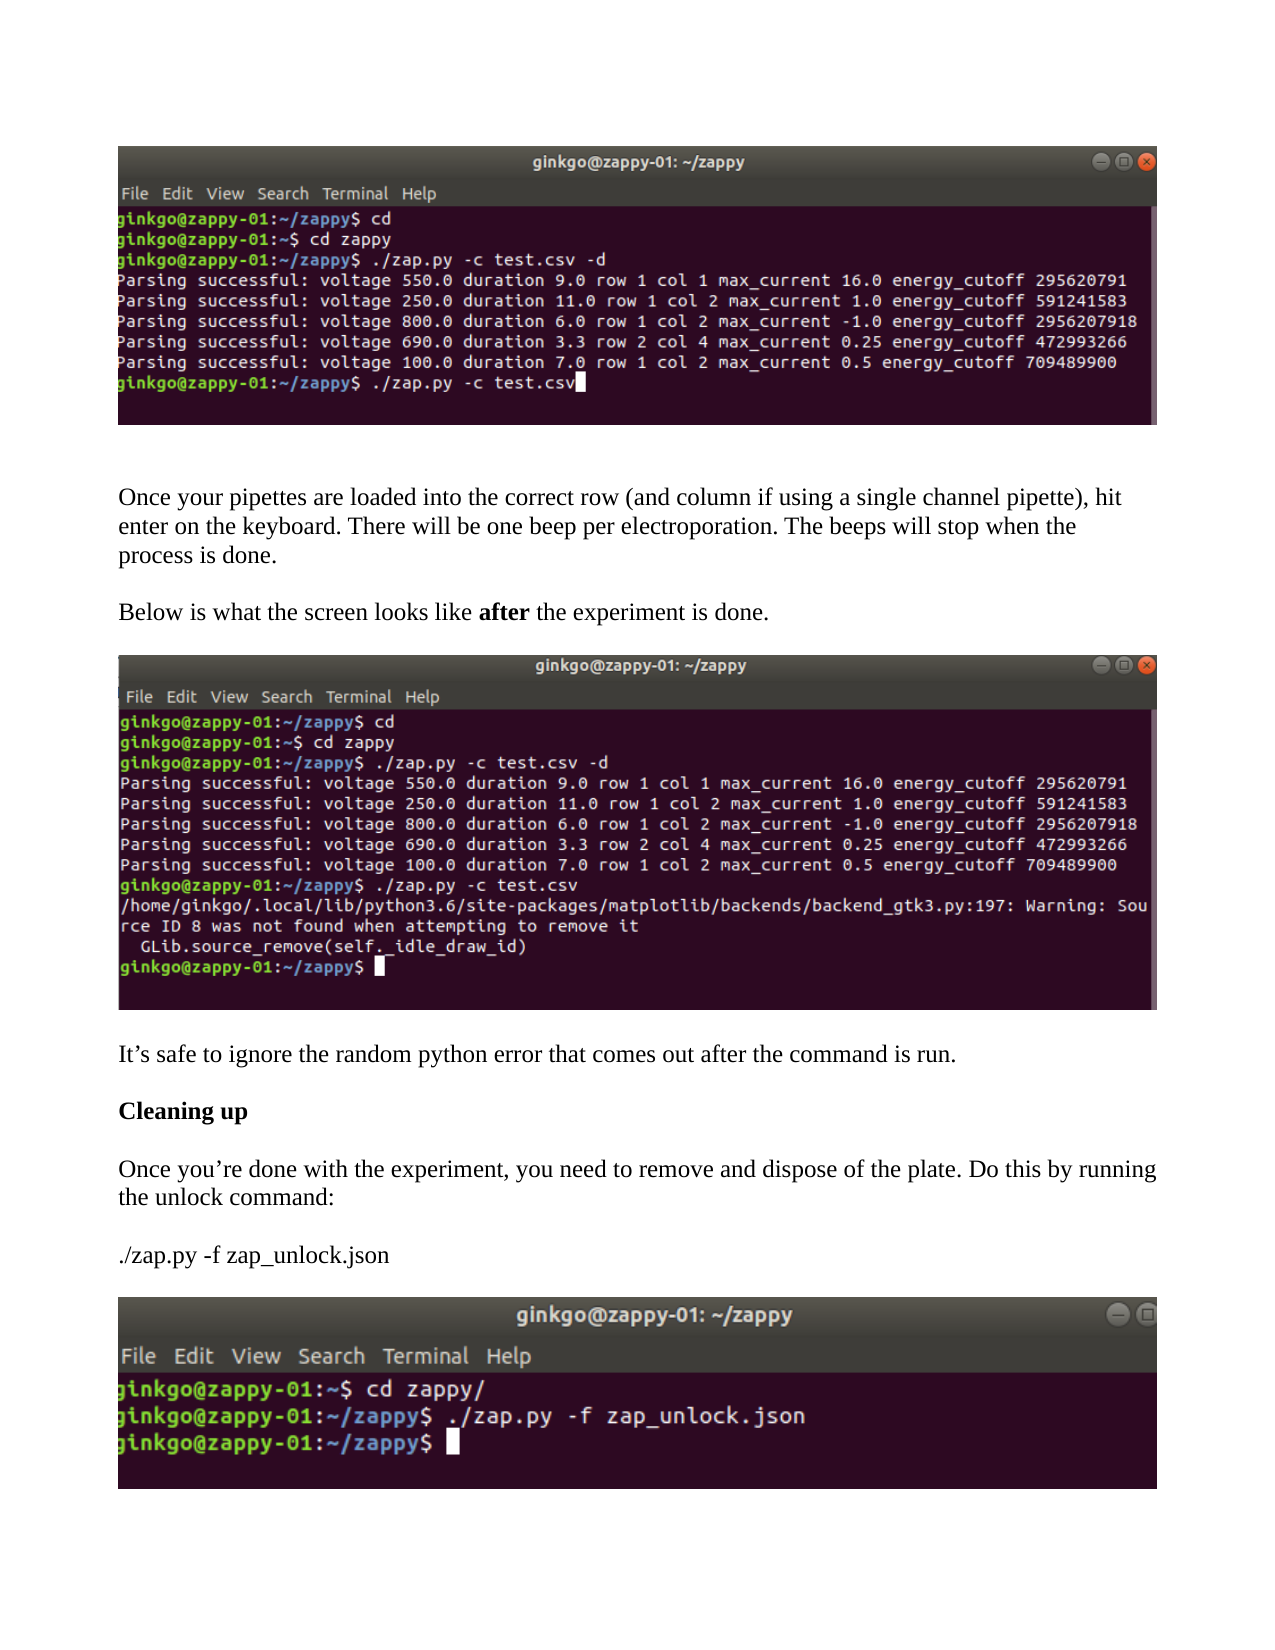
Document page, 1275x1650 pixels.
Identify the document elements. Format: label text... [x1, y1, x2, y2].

text Once you’re done with the experiment, you need to remove and dispose of the plate. Do this by running the unlock command: [118, 1154, 1157, 1211]
text Below is what the screen looks like after the experiment is done. [118, 597, 1157, 626]
text It’s safe to ignore the random python error that comes out after the command is run. [118, 1039, 1157, 1067]
text ./zap.py -f zap_unlock.json [118, 1240, 1157, 1269]
picture [118, 655, 1157, 1010]
picture [118, 146, 1157, 425]
text Once your pipettes are loaded into the correct row (and column if using a single channel pipette), hit enter on the keyboard. There will be one beep per electroporation. The beeps will stop when the process is done. [118, 482, 1157, 569]
picture [118, 1297, 1157, 1489]
text Cleaning up [118, 1096, 1157, 1125]
